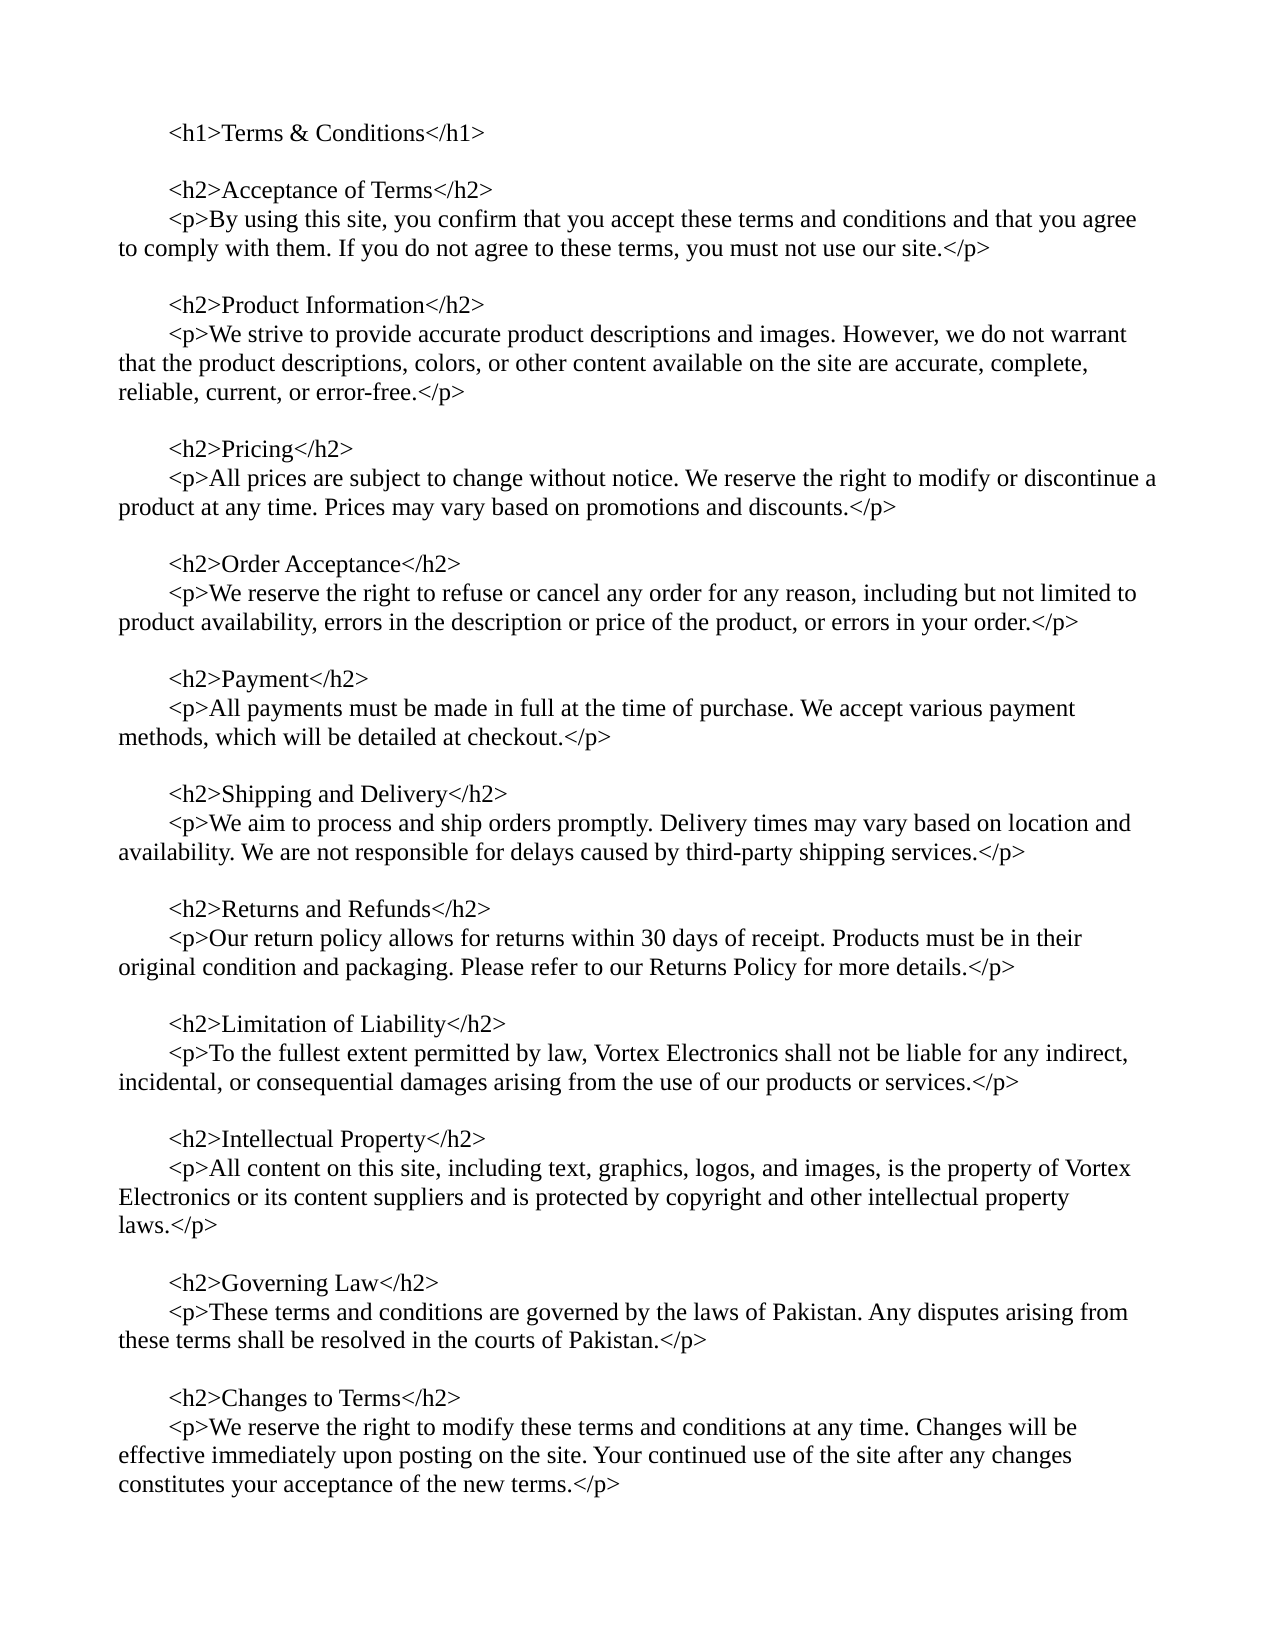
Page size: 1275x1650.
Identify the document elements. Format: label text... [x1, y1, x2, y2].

text <h1>Terms & Conditions</h1> <h2>Acceptance of Terms</h2> <p>By using this site, you confirm that you accept these terms and conditions and that you agree to comply with them. If you do not agree to these terms, you must not use our site.</p> <h2>Product Information</h2> <p>We strive to provide accurate product descriptions and images. However, we do not warrant that the product descriptions, colors, or other content available on the site are accurate, complete, reliable, current, or error-free.</p> <h2>Pricing</h2> <p>All prices are subject to change without notice. We reserve the right to modify or discontinue a product at any time. Prices may vary based on promotions and discounts.</p> <h2>Order Acceptance</h2> <p>We reserve the right to refuse or cancel any order for any reason, including but not limited to product availability, errors in the description or price of the product, or errors in your order.</p> <h2>Payment</h2> <p>All payments must be made in full at the time of purchase. We accept various payment methods, which will be detailed at checkout.</p> <h2>Shipping and Delivery</h2> <p>We aim to process and ship orders promptly. Delivery times may vary based on location and availability. We are not responsible for delays caused by third-party shipping services.</p> <h2>Returns and Refunds</h2> <p>Our return policy allows for returns within 30 days of receipt. Products must be in their original condition and packaging. Please refer to our Returns Policy for more details.</p> <h2>Limitation of Liability</h2> <p>To the fullest extent permitted by law, Vortex Electronics shall not be liable for any indirect, incidental, or consequential damages arising from the use of our products or services.</p> <h2>Intellectual Property</h2> <p>All content on this site, including text, graphics, logos, and images, is the property of Vortex Electronics or its content suppliers and is protected by copyright and other intellectual property laws.</p> <h2>Governing Law</h2> <p>These terms and conditions are governed by the laws of Pakistan. Any disputes arising from these terms shall be resolved in the courts of Pakistan.</p> <h2>Changes to Terms</h2> <p>We reserve the right to modify these terms and conditions at any time. Changes will be effective immediately upon posting on the site. Your continued use of the site after any changes constitutes your acceptance of the new terms.</p> [118, 118, 1157, 1527]
